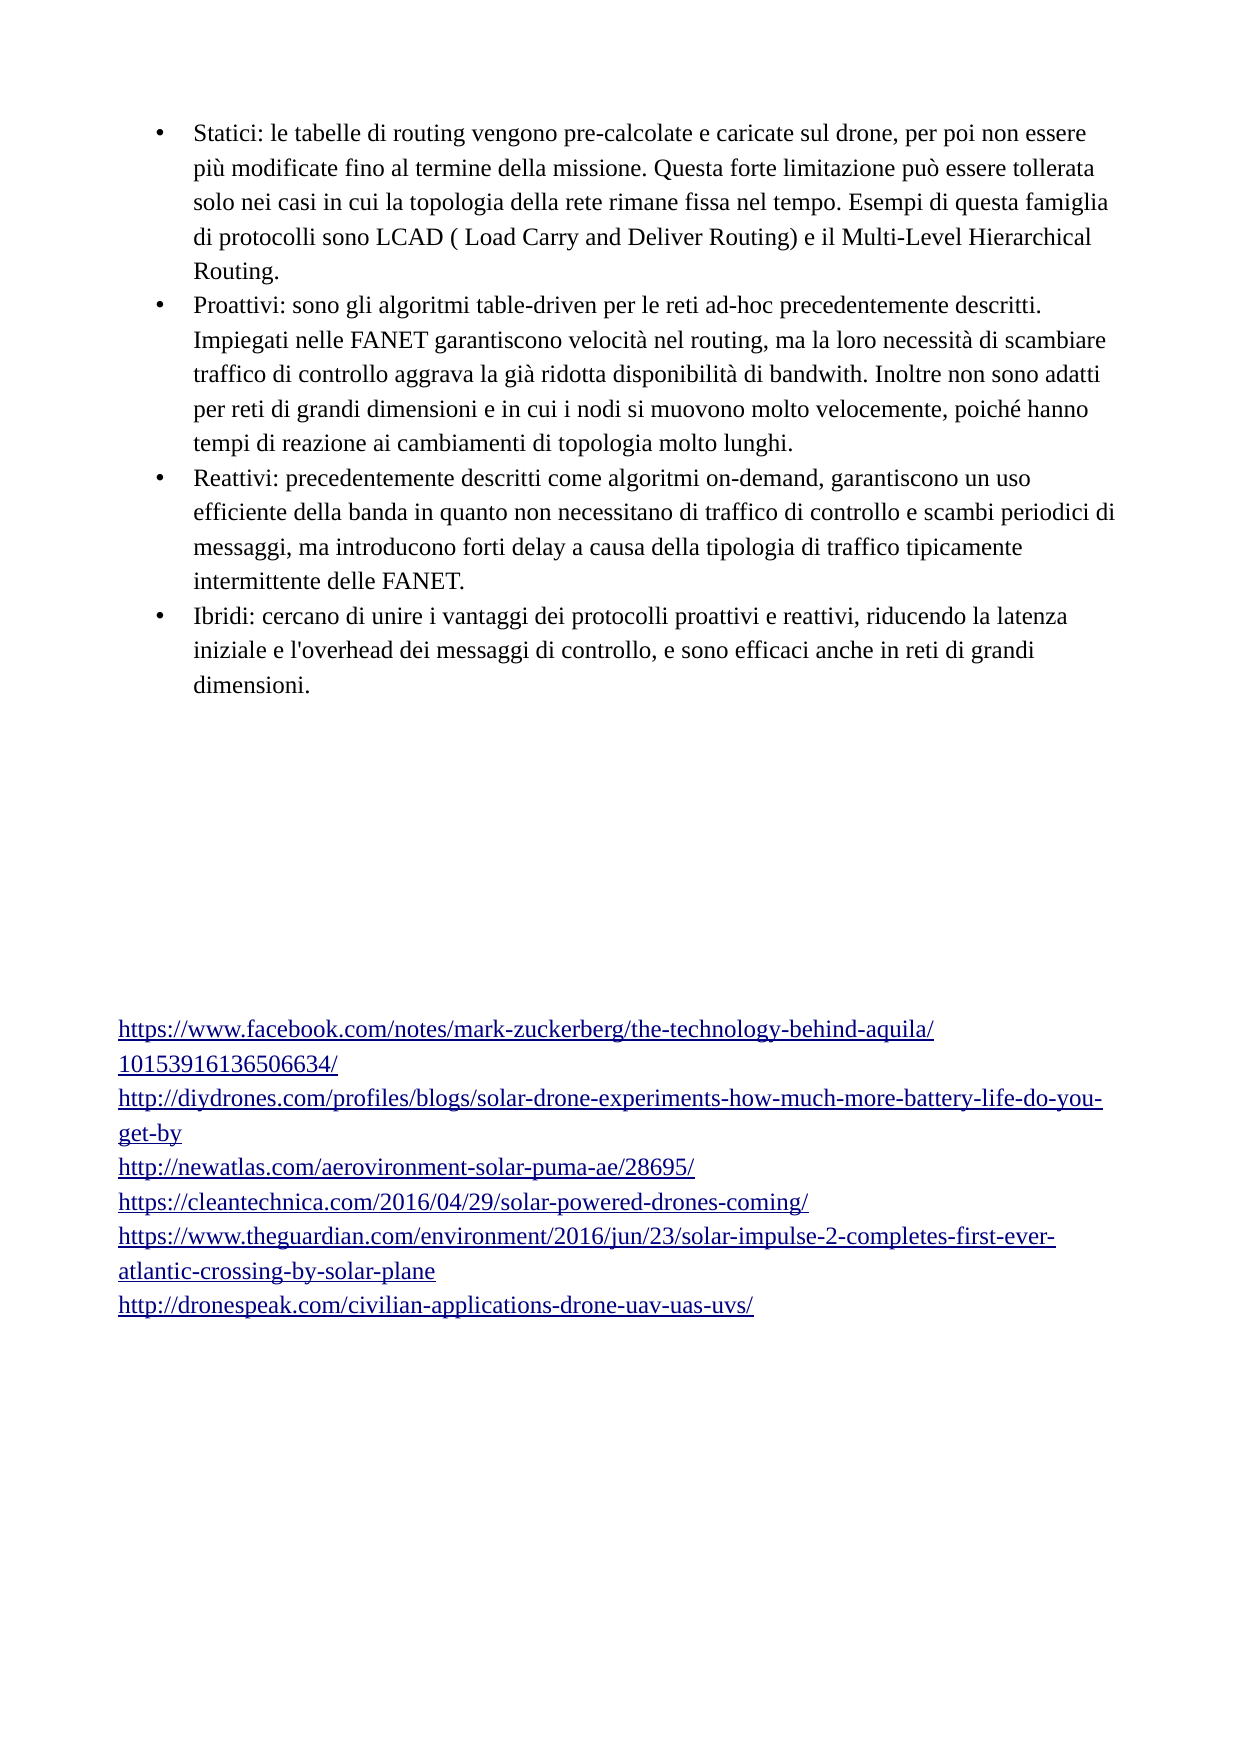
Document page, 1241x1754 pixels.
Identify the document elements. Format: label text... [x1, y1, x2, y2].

text http://newatlas.com/aerovironment-solar-puma-ae/28695/ [118, 1152, 1122, 1181]
list Reattivi: precedentemente descritti come algoritmi on-demand, garantiscono un uso efficiente della banda in quanto non necessitano di traffico di controllo e scambi periodici di messaggi, ma introducono forti delay a causa della tipologia di traffico tipicamente intermittente delle FANET. [156, 463, 1122, 595]
text https://www.theguardian.com/environment/2016/jun/23/solar-impulse-2-completes-first-ever-atlantic-crossing-by-solar-plane [118, 1221, 1122, 1285]
list Statici: le tabelle di routing vengono pre-calcolate e caricate sul drone, per poi non essere più modificate fino al termine della missione. Questa forte limitazione può essere tollerata solo nei casi in cui la topologia della rete rimane fissa nel tempo. Esempi di questa famiglia di protocolli sono LCAD ( Load Carry and Deliver Routing) e il Multi-Level Hierarchical Routing. [156, 118, 1122, 285]
text https://www.facebook.com/notes/mark-zuckerberg/the-technology-behind-aquila/10153916136506634/ [118, 1014, 1122, 1078]
list Ibridi: cercano di unire i vantaggi dei protocolli proattivi e reattivi, riducendo la latenza iniziale e l'overhead dei messaggi di controllo, e sono efficaci anche in reti di grandi dimensioni. [156, 601, 1122, 698]
text https://cleantechnica.com/2016/04/29/solar-powered-drones-coming/ [118, 1187, 1122, 1216]
text http://diydrones.com/profiles/blogs/solar-drone-experiments-how-much-more-battery-life-do-you-get-by [118, 1083, 1122, 1147]
text http://dronespeak.com/civilian-applications-drone-uav-uas-uvs/ [118, 1290, 1122, 1319]
list Proattivi: sono gli algoritmi table-driven per le reti ad-hoc precedentemente descritti. Impiegati nelle FANET garantiscono velocità nel routing, ma la loro necessità di scambiare traffico di controllo aggrava la già ridotta disponibilità di bandwith. Inoltre non sono adatti per reti di grandi dimensioni e in cui i nodi si muovono molto velocemente, poiché hanno tempi di reazione ai cambiamenti di topologia molto lunghi. [156, 291, 1122, 457]
